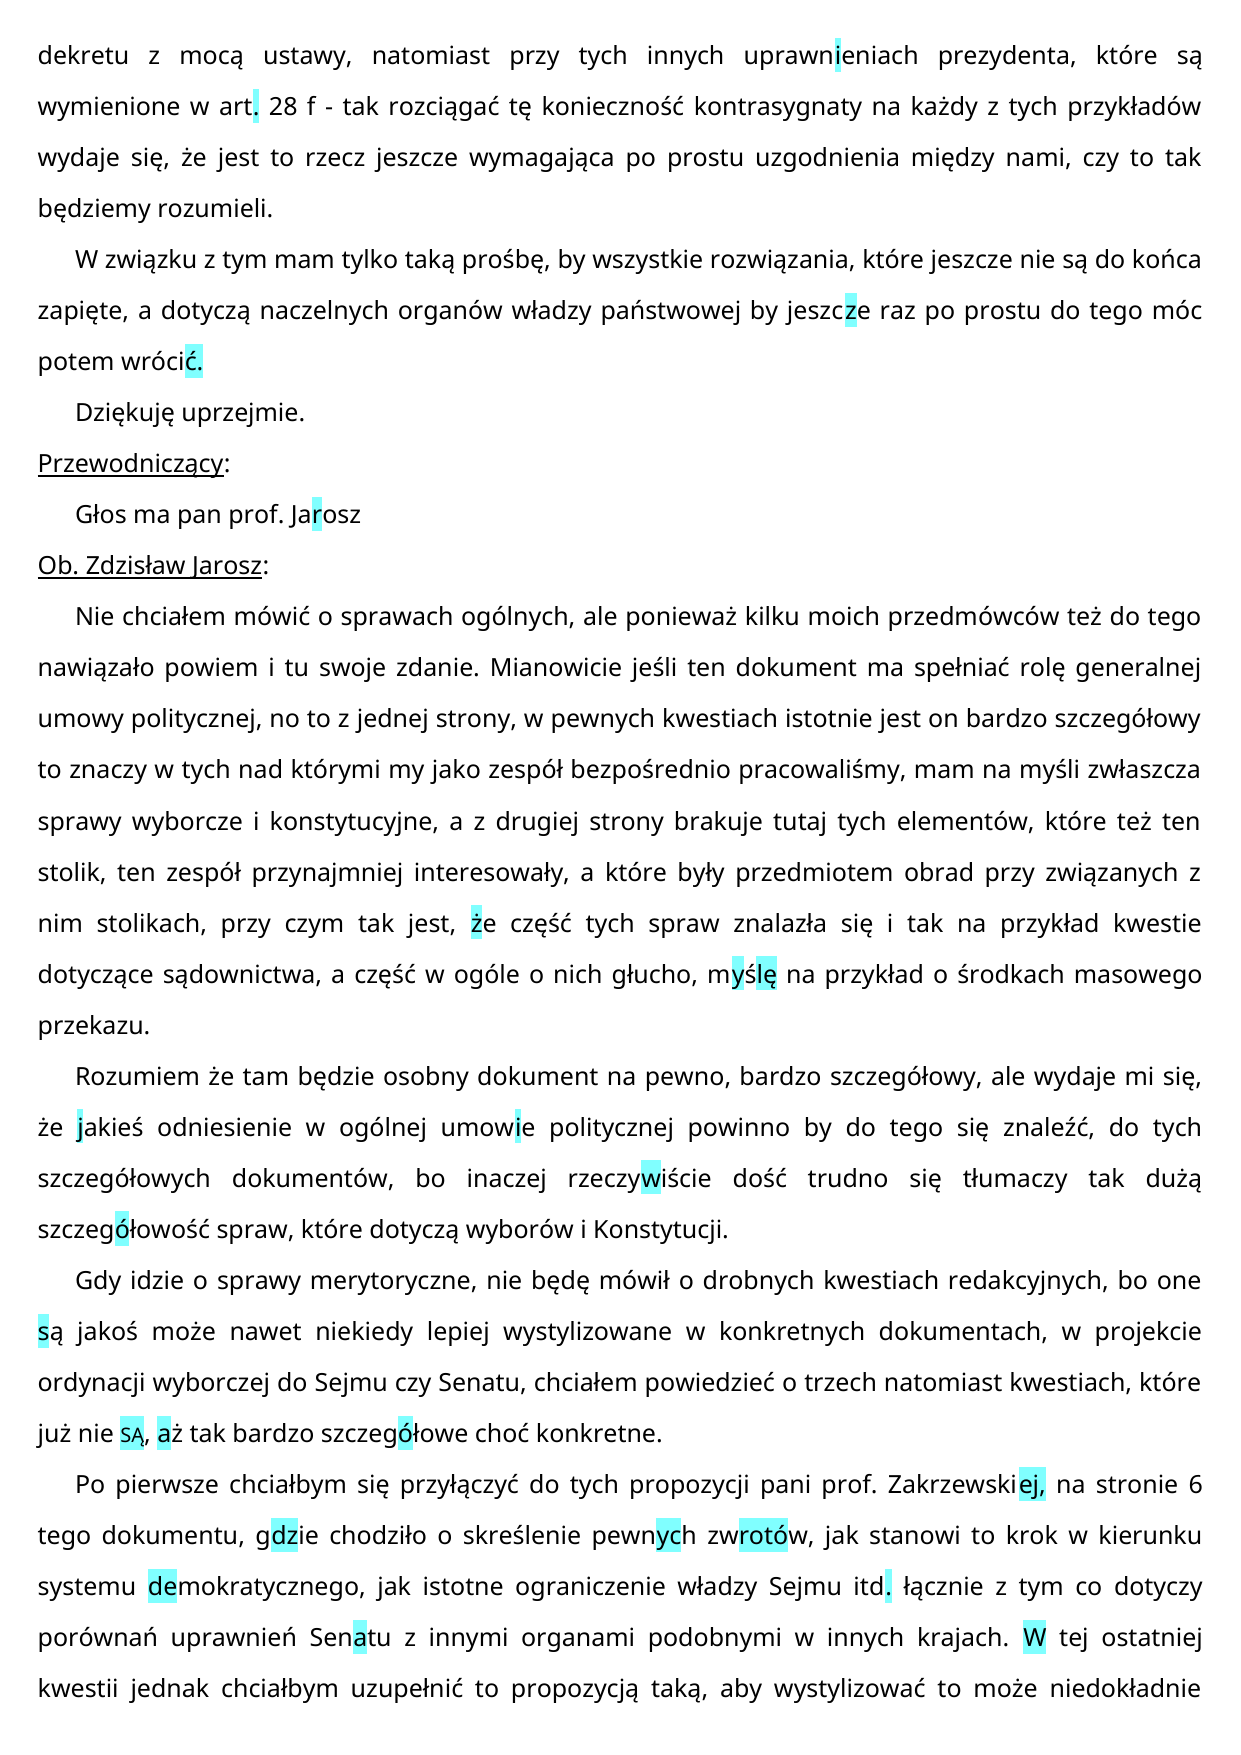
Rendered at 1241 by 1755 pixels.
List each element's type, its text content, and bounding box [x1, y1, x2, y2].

text Dziękuję uprzejmie. [37, 395, 1203, 429]
text W związku z tym mam tylko taką prośbę, by wszystkie rozwiązania, które jeszcze nie są do końca zapięte, a dotyczą naczelnych organów władzy państwowej by jeszcze raz po prostu do tego móc potem wrócić. [37, 242, 1203, 378]
text Ob. Zdzisław Jarosz: [37, 548, 1203, 582]
text Rozumiem że tam będzie osobny dokument na pewno, bardzo szczegółowy, ale wydaje mi się, że jakieś odniesienie w ogólnej umowie politycznej powinno by do tego się znaleźć, do tych szczegółowych dokumentów, bo inaczej rzeczywiście dość trudno się tłumaczy tak dużą szczegółowość spraw, które dotyczą wyborów i Konstytucji. [37, 1058, 1203, 1246]
text Głos ma pan prof. Jarosz [37, 497, 1203, 531]
text Przewodniczący: [37, 446, 1203, 480]
text Po pierwsze chciałbym się przyłączyć do tych propozycji pani prof. Zakrzewskiej, na stronie 6 tego dokumentu, gdzie chodziło o skreślenie pewnych zwrotów, jak stanowi to krok w kierunku systemu demokratycznego, jak istotne ograniczenie władzy Sejmu itd. łącznie z tym co dotyczy porównań uprawnień Senatu z innymi organami podobnymi w innych krajach. W tej ostatniej kwestii jednak chciałbym uzupełnić to propozycją taką, aby wystylizować to może niedokładnie [37, 1467, 1203, 1705]
text dekretu z mocą ustawy, natomiast przy tych innych uprawnieniach prezydenta, które są wymienione w art. 28 f - tak rozciągać tę konieczność kontrasygnaty na każdy z tych przykładów wydaje się, że jest to rzecz jeszcze wymagająca po prostu uzgodnienia między nami, czy to tak będziemy rozumieli. [37, 37, 1203, 225]
text Nie chciałem mówić o sprawach ogólnych, ale ponieważ kilku moich przedmówców też do tego nawiązało powiem i tu swoje zdanie. Mianowicie jeśli ten dokument ma spełniać rolę generalnej umowy politycznej, no to z jednej strony, w pewnych kwestiach istotnie jest on bardzo szczegółowy to znaczy w tych nad którymi my jako zespół bezpośrednio pracowaliśmy, mam na myśli zwłaszcza sprawy wyborcze i konstytucyjne, a z drugiej strony brakuje tutaj tych elementów, które też ten stolik, ten zespół przynajmniej interesowały, a które były przedmiotem obrad przy związanych z nim stolikach, przy czym tak jest, że część tych spraw znalazła się i tak na przykład kwestie dotyczące sądownictwa, a część w ogóle o nich głucho, myślę na przykład o środkach masowego przekazu. [37, 599, 1203, 1041]
text Gdy idzie o sprawy merytoryczne, nie będę mówił o drobnych kwestiach redakcyjnych, bo one są jakoś może nawet niekiedy lepiej wystylizowane w konkretnych dokumentach, w projekcie ordynacji wyborczej do Sejmu czy Senatu, chciałem powiedzieć o trzech natomiast kwestiach, które już nie są, aż tak bardzo szczegółowe choć konkretne. [37, 1262, 1203, 1450]
